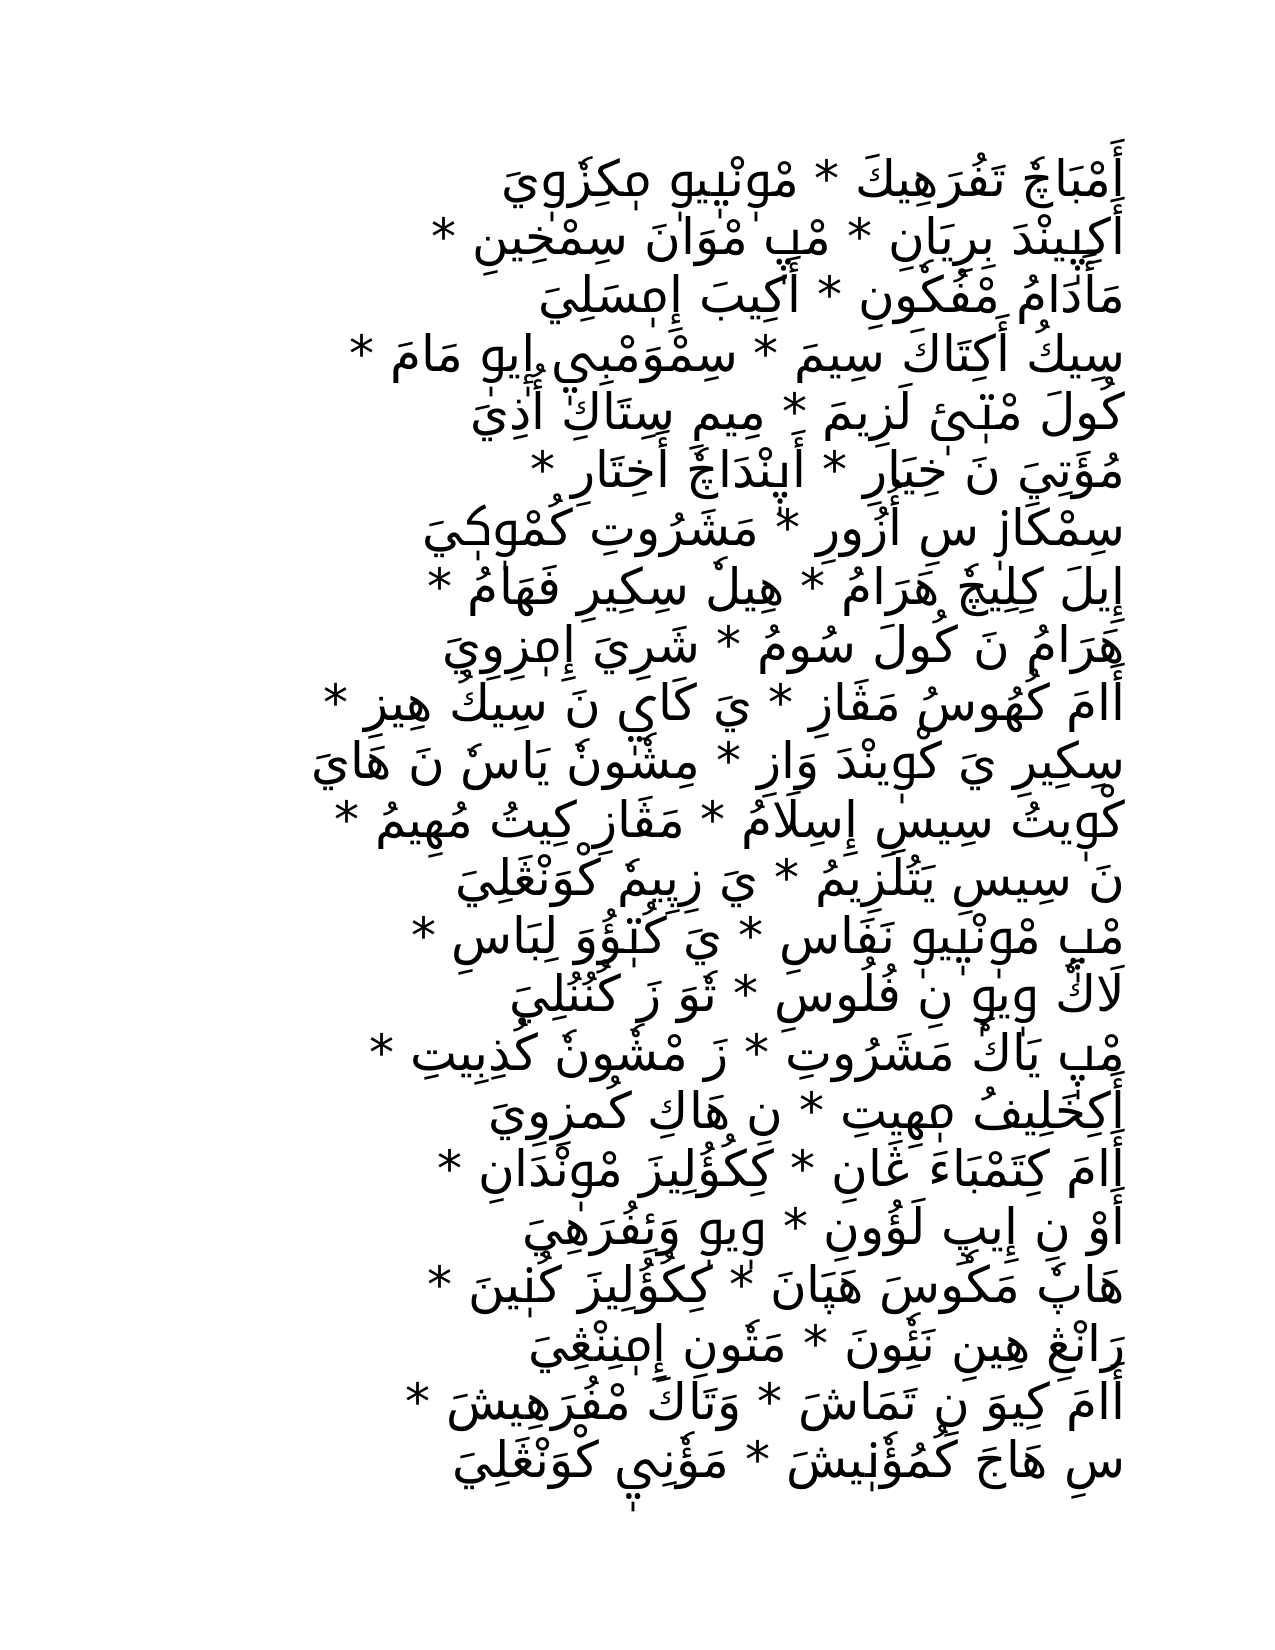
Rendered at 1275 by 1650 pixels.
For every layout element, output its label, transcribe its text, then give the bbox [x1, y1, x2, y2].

text مُؤَتِيَ نَ خِيَارِ * أَپٖنْدَاچٗ أَخِتَارِ * سِمْكَازٖ سِ أُزُورِ * مَشَرُوتِ كُمْوٖكٖيَ [150, 441, 1125, 558]
text هَاپٗ مَكٗوسَ هَپَانَ * كِكُؤُلِيزَ كُنٖينَ * رَانْڠِ هِينِ نَئِٗونَ * مَتٗونِ إِمٖنِنْڠِيَ [150, 1256, 1125, 1373]
text أَمْبَاچٗ تَفُرَهِيكَ * مْوٖنْيٖيوٖ مٖكِزٗوٖيَ [150, 150, 1125, 208]
text مْپٖ مْوٖنْيٖيوٖ نَفَاسِ * يَ كُتٖؤُوَ لِبَاسِ * لَاكٗ وٖيوٖ نِ فُلُوسِ * تٗوَ زَ كُنُنُلِيَ [150, 907, 1125, 1023]
text مْپٖ يَاكٗ مَشَرُوتِ * زَ مْشٗونٗ كُذِبِيتِ * أَكِخَلِيفُ مٖهِيتِ * نِ هَاكِ كُمزِوِيَ [150, 1023, 1125, 1140]
text أَامَ كِيوَ نِ تَمَاشَ * وَتَاكَ مْفُرَهِيشَ * سِ هَاجَ كُمُؤٗنٖيشَ * مَؤٗنِيٖ كْوَنْڠَلِيَ [150, 1373, 1125, 1489]
text أَامَ كِتَمْبَاءَ ڠَانِ * كِكُؤُلِيزَ مْوٖنْدَانِ * أَوْ نِ إِيپِ لَؤُونِ * وٖيوٖ وَئِفُرَهِيَ [150, 1140, 1125, 1256]
text إِيلَ كِلِيچٗ هَرَامُ * هِيلٗ سِكِيرِ فَهَامُ * هَرَامُ نَ كُولَ سُومُ * شَرِيَ إِمٖزِوِيَ [150, 558, 1125, 674]
text كْوٖيتُ سِيسِ إِسِلَامُ * مَڤَازِ كِيتُ مُهِيمُ * نَ سِيسِ يَتُلَزِيمُ * يَ زِپِيمٗ كْوَنْڠَلِيَ [150, 791, 1125, 907]
text أَامَ كُهُوسُ مَڤَازِ * يَ كَايٖ نَ سِيكُ هِيزِ * سِكِيرِ يَ كْوٖينْدَ وَازِ * مِشٗونٗ يَاسٗ نَ هَايَ [150, 674, 1125, 791]
text أَكِپٖينْدَ بِرِيَانِ * مْپٖ مْوَانَ سِمْخِينِ * مَأَدَامُ مْفُكٗونِ * أَكِيبَ إِمٖسَلِيَ [150, 208, 1125, 325]
text سِيكُ أَكِتَاكَ سِيمَ * سِمْوَمْبِيٖ إٖيوٖ مَامَ * كُولَ مْتٖئٖ لَزِيمَ * مِيمِ سِتَاكِ أُذِيَ [150, 325, 1125, 441]
